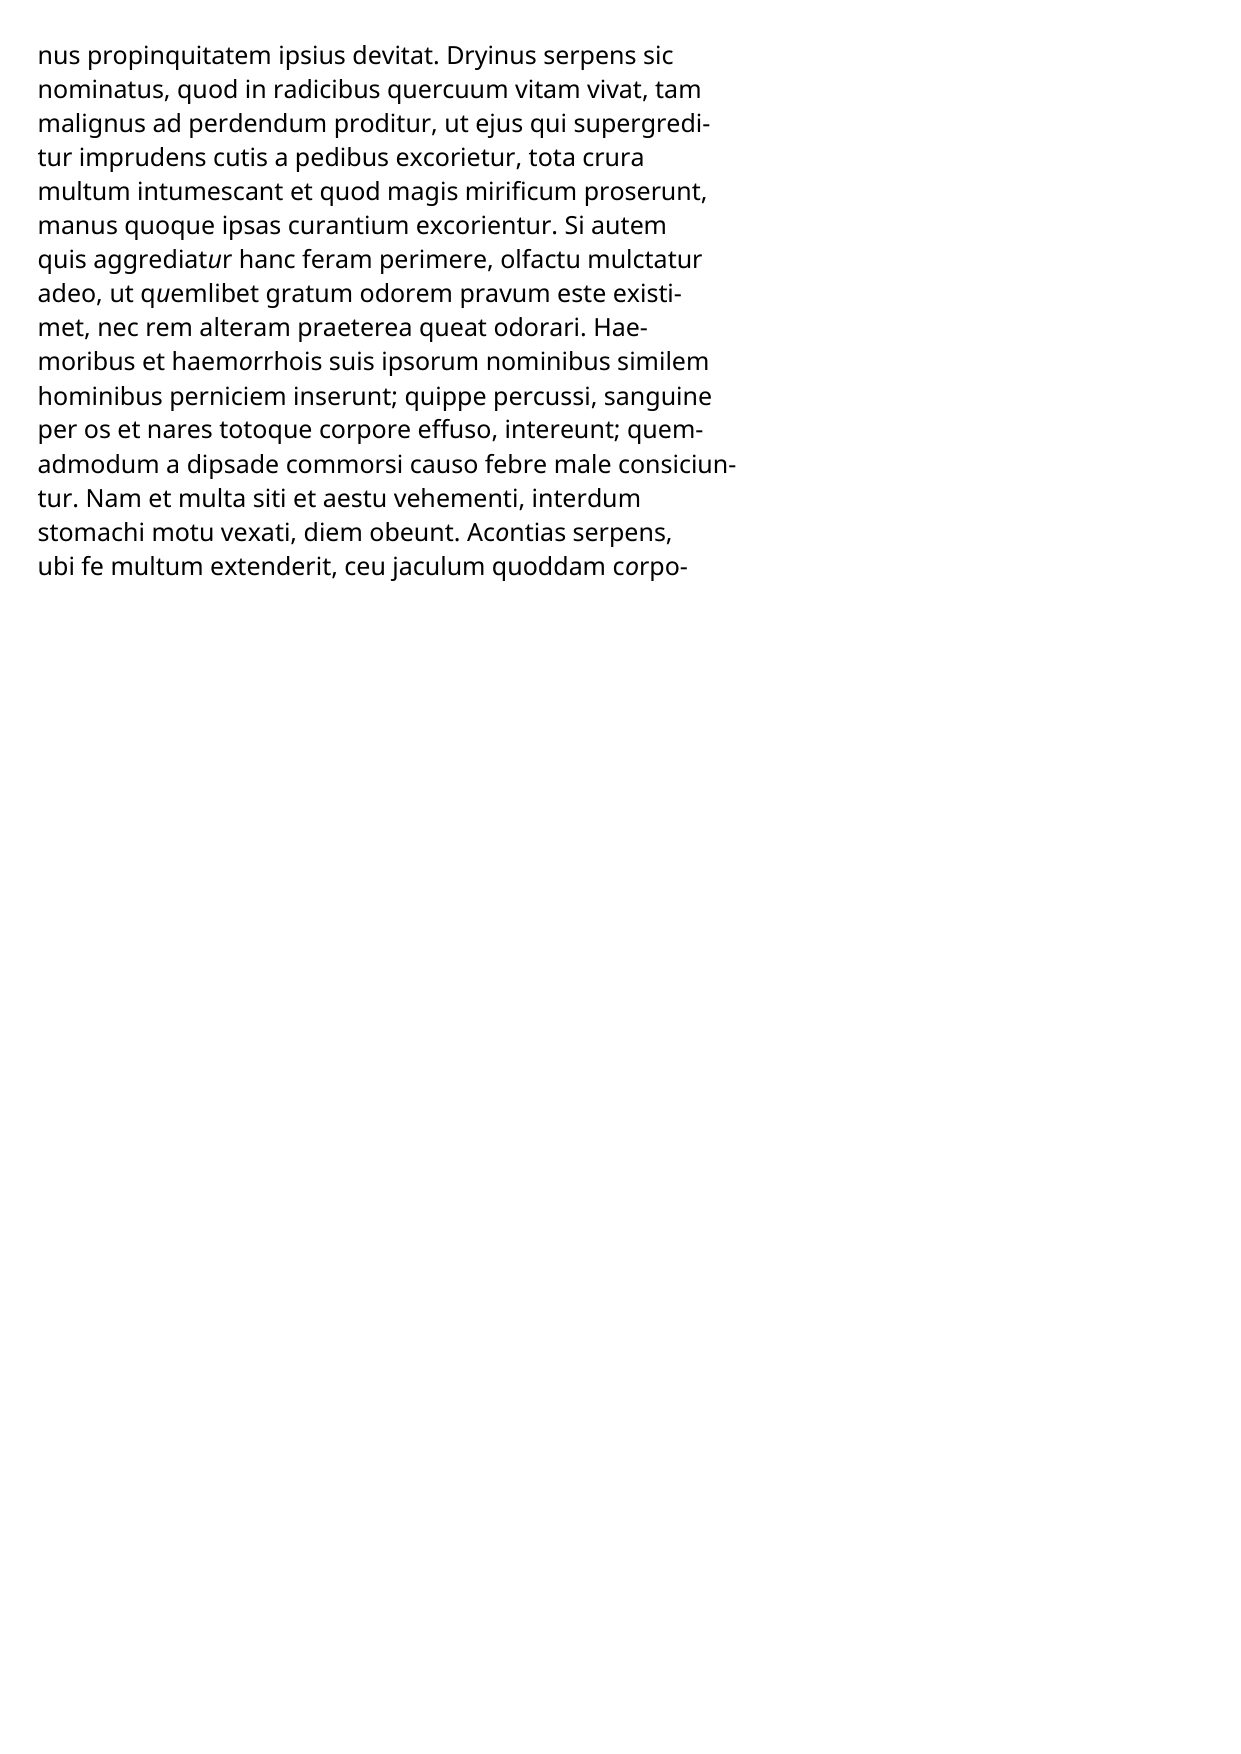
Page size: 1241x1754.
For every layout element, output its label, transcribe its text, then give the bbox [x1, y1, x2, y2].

text nus propinquitatem ipsius devitat. Dryinus serpens sic nominatus, quod in radicibus quercuum vitam vivat, tam malignus ad perdendum proditur, ut ejus qui supergredi- tur imprudens cutis a pedibus excorietur, tota crura multum intumescant et quod magis mirificum proserunt, manus quoque ipsas curantium excorientur. Si autem quis aggrediatur hanc feram perimere, olfactu mulctatur adeo, ut quemlibet gratum odorem pravum este existi- met, nec rem alteram praeterea queat odorari. Hae- moribus et haemorrhois suis ipsorum nominibus similem hominibus perniciem inserunt; quippe percussi, sanguine per os et nares totoque corpore effuso, intereunt; quem- admodum a dipsade commorsi causo febre male consiciun- tur. Nam et multa siti et aestu vehementi, interdum stomachi motu vexati, diem obeunt. Acontias serpens, ubi fe multum extenderit, ceu jaculum quoddam corpo- [37, 37, 1203, 582]
